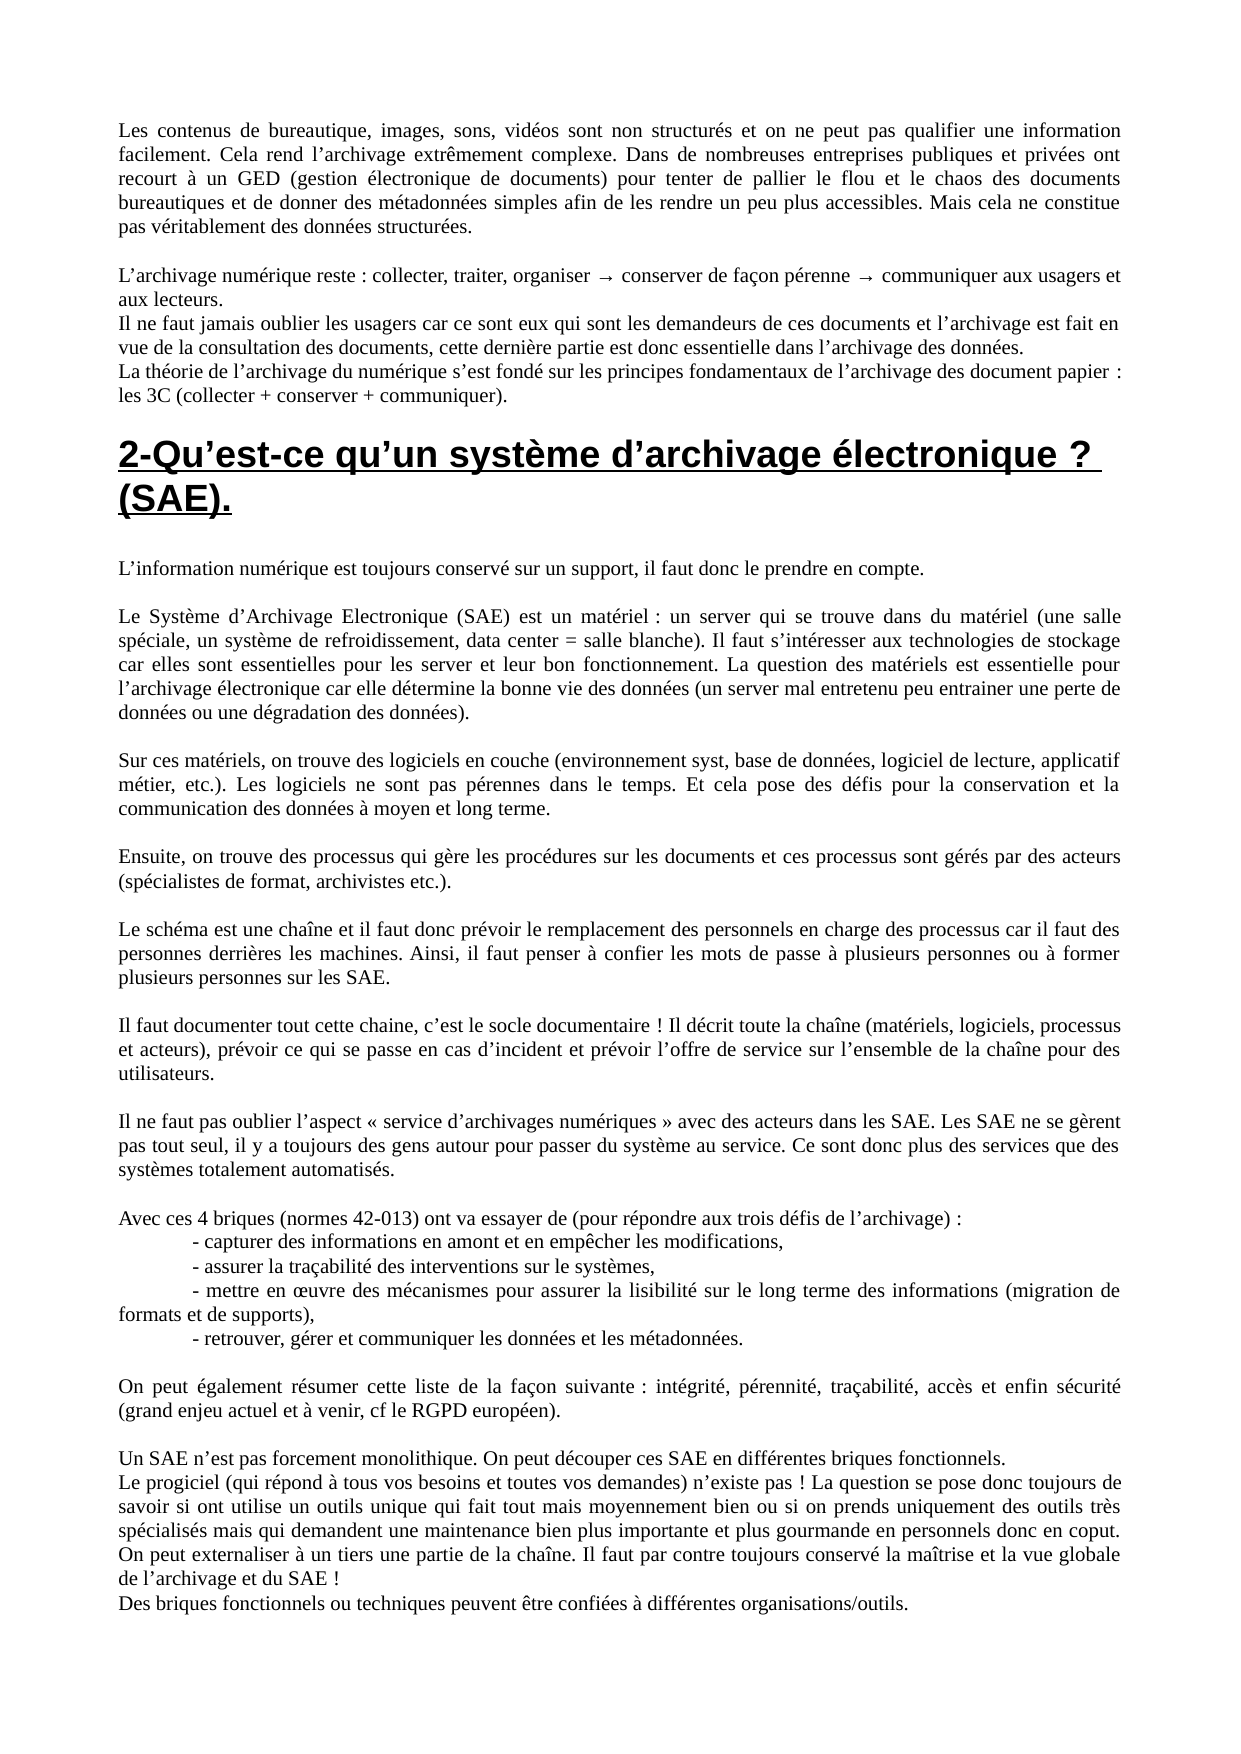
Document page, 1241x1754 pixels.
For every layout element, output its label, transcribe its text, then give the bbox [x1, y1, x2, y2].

text - capturer des informations en amont et en empêcher les modifications, [118, 1229, 1122, 1253]
text La théorie de l’archivage du numérique s’est fondé sur les principes fondamentaux de l’archivage des document papier : les 3C (collecter + conserver + communiquer). [118, 359, 1122, 407]
text Le Système d’Archivage Electronique (SAE) est un matériel : un server qui se trouve dans du matériel (une salle spéciale, un système de refroidissement, data center = salle blanche). Il faut s’intéresser aux technologies de stockage car elles sont essentielles pour les server et leur bon fonctionnement. La question des matériels est essentielle pour l’archivage électronique car elle détermine la bonne vie des données (un server mal entretenu peu entrainer une perte de données ou une dégradation des données). [118, 604, 1122, 724]
text L’archivage numérique reste : collecter, traiter, organiser → conserver de façon pérenne → communiquer aux usagers et aux lecteurs. [118, 262, 1122, 311]
text L’information numérique est toujours conservé sur un support, il faut donc le prendre en compte. [118, 556, 1122, 580]
text Avec ces 4 briques (normes 42-013) ont va essayer de (pour répondre aux trois défis de l’archivage) : [118, 1205, 1122, 1229]
text - mettre en œuvre des mécanismes pour assurer la lisibilité sur le long terme des informations (migration de formats et de supports), [118, 1278, 1122, 1326]
text On peut également résumer cette liste de la façon suivante : intégrité, pérennité, traçabilité, accès et enfin sécurité (grand enjeu actuel et à venir, cf le RGPD européen). [118, 1374, 1122, 1422]
text Sur ces matériels, on trouve des logiciels en couche (environnement syst, base de données, logiciel de lecture, applicatif métier, etc.). Les logiciels ne sont pas pérennes dans le temps. Et cela pose des défis pour la conservation et la communication des données à moyen et long terme. [118, 748, 1122, 820]
text Le progiciel (qui répond à tous vos besoins et toutes vos demandes) n’existe pas ! La question se pose donc toujours de savoir si ont utilise un outils unique qui fait tout mais moyennement bien ou si on prends uniquement des outils très spécialisés mais qui demandent une maintenance bien plus importante et plus gourmande en personnels donc en coput. On peut externaliser à un tiers une partie de la chaîne. Il faut par contre toujours conservé la maîtrise et la vue globale de l’archivage et du SAE ! [118, 1470, 1122, 1590]
text Le schéma est une chaîne et il faut donc prévoir le remplacement des personnels en charge des processus car il faut des personnes derrières les machines. Ainsi, il faut penser à confier les mots de passe à plusieurs personnes ou à former plusieurs personnes sur les SAE. [118, 917, 1122, 989]
text - retrouver, gérer et communiquer les données et les métadonnées. [118, 1326, 1122, 1350]
text Il faut documenter tout cette chaine, c’est le socle documentaire ! Il décrit toute la chaîne (matériels, logiciels, processus et acteurs), prévoir ce qui se passe en cas d’incident et prévoir l’offre de service sur l’ensemble de la chaîne pour des utilisateurs. [118, 1013, 1122, 1085]
text - assurer la traçabilité des interventions sur le systèmes, [118, 1253, 1122, 1278]
text Il ne faut jamais oublier les usagers car ce sont eux qui sont les demandeurs de ces documents et l’archivage est fait en vue de la consultation des documents, cette dernière partie est donc essentielle dans l’archivage des données. [118, 311, 1122, 359]
subtitle 2-Qu’est-ce qu’un système d’archivage électronique ? (SAE). [118, 432, 1122, 519]
text Les contenus de bureautique, images, sons, vidéos sont non structurés et on ne peut pas qualifier une information facilement. Cela rend l’archivage extrêmement complexe. Dans de nombreuses entreprises publiques et privées ont recourt à un GED (gestion électronique de documents) pour tenter de pallier le flou et le chaos des documents bureautiques et de donner des métadonnées simples afin de les rendre un peu plus accessibles. Mais cela ne constitue pas véritablement des données structurées. [118, 118, 1122, 238]
text Des briques fonctionnels ou techniques peuvent être confiées à différentes organisations/outils. [118, 1590, 1122, 1614]
text Un SAE n’est pas forcement monolithique. On peut découper ces SAE en différentes briques fonctionnels. [118, 1446, 1122, 1470]
text Ensuite, on trouve des processus qui gère les procédures sur les documents et ces processus sont gérés par des acteurs (spécialistes de format, archivistes etc.). [118, 844, 1122, 893]
text Il ne faut pas oublier l’aspect « service d’archivages numériques » avec des acteurs dans les SAE. Les SAE ne se gèrent pas tout seul, il y a toujours des gens autour pour passer du système au service. Ce sont donc plus des services que des systèmes totalement automatisés. [118, 1109, 1122, 1181]
